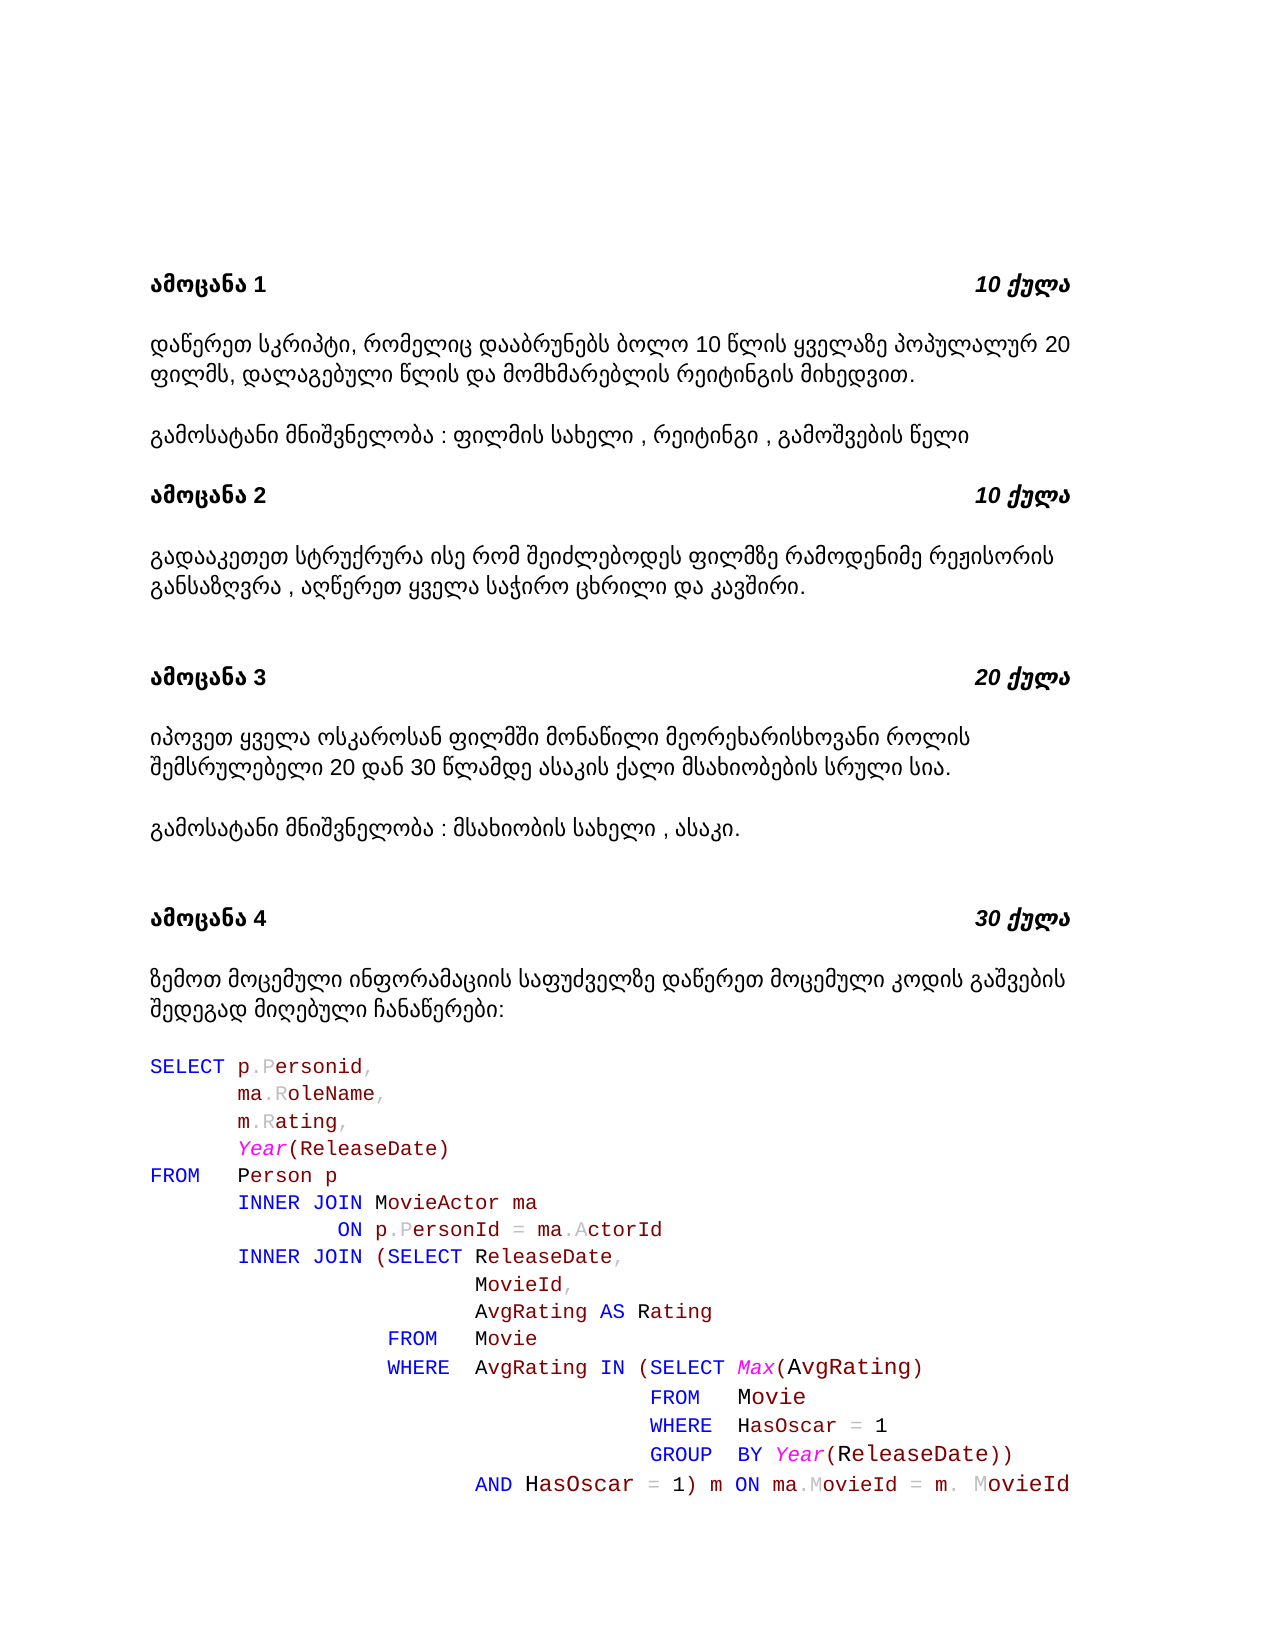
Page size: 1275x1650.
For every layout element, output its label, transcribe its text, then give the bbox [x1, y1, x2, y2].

text INNER JOIN MovieActor ma [150, 1192, 1125, 1216]
text ON p.PersonId = ma.ActorId [150, 1219, 1125, 1243]
text გამოსატანი მნიშვნელობა : მსახიობის სახელი , ასაკი. [150, 814, 1125, 841]
text WHERE HasOscar = 1 [150, 1415, 1125, 1438]
text m.Rating, [150, 1111, 1125, 1134]
text ამოცანა 4 30 ქულა [150, 905, 1125, 932]
text დაწერეთ სკრიპტი, რომელიც დააბრუნებს ბოლო 10 წლის ყველაზე პოპულალურ 20 ფილმს, დალაგებული წლის და მომხმარებლის რეიტინგის მიხედვით. [150, 331, 1125, 388]
text Year(ReleaseDate) [150, 1138, 1125, 1161]
text SELECT p.Personid, [150, 1056, 1125, 1080]
text ზემოთ მოცემული ინფორამაციის საფუძველზე დაწერეთ მოცემული კოდის გაშვების შედეგად მიღებული ჩანაწერები: [150, 966, 1125, 1022]
text GROUP BY Year(ReleaseDate)) [150, 1442, 1125, 1468]
text INNER JOIN (SELECT ReleaseDate, [150, 1247, 1125, 1270]
text ამოცანა 3 20 ქულა [150, 663, 1125, 690]
text ამოცანა 2 10 ქულა [150, 482, 1125, 509]
text FROM Person p [150, 1165, 1125, 1189]
text ამოცანა 1 10 ქულა [150, 271, 1125, 297]
text WHERE AvgRating IN (SELECT Max(AvgRating) [150, 1355, 1125, 1381]
text MovieId, [150, 1274, 1125, 1297]
text FROM Movie [150, 1385, 1125, 1411]
text FROM Movie [150, 1328, 1125, 1352]
text გადააკეთეთ სტრუქრურა ისე რომ შეიძლებოდეს ფილმზე რამოდენიმე რეჟისორის განსაზღვრა , აღწერეთ ყველა საჭირო ცხრილი და კავშირი. [150, 543, 1125, 599]
text ma.RoleName, [150, 1083, 1125, 1107]
text AND HasOscar = 1) m ON ma.MovieId = m. MovieId [150, 1472, 1125, 1498]
text გამოსატანი მნიშვნელობა : ფილმის სახელი , რეიტინგი , გამოშვების წელი [150, 422, 1125, 448]
text AvgRating AS Rating [150, 1301, 1125, 1324]
text იპოვეთ ყველა ოსკაროსან ფილმში მონაწილი მეორეხარისხოვანი როლის შემსრულებელი 20 დან 30 წლამდე ასაკის ქალი მსახიობების სრული სია. [150, 724, 1125, 781]
